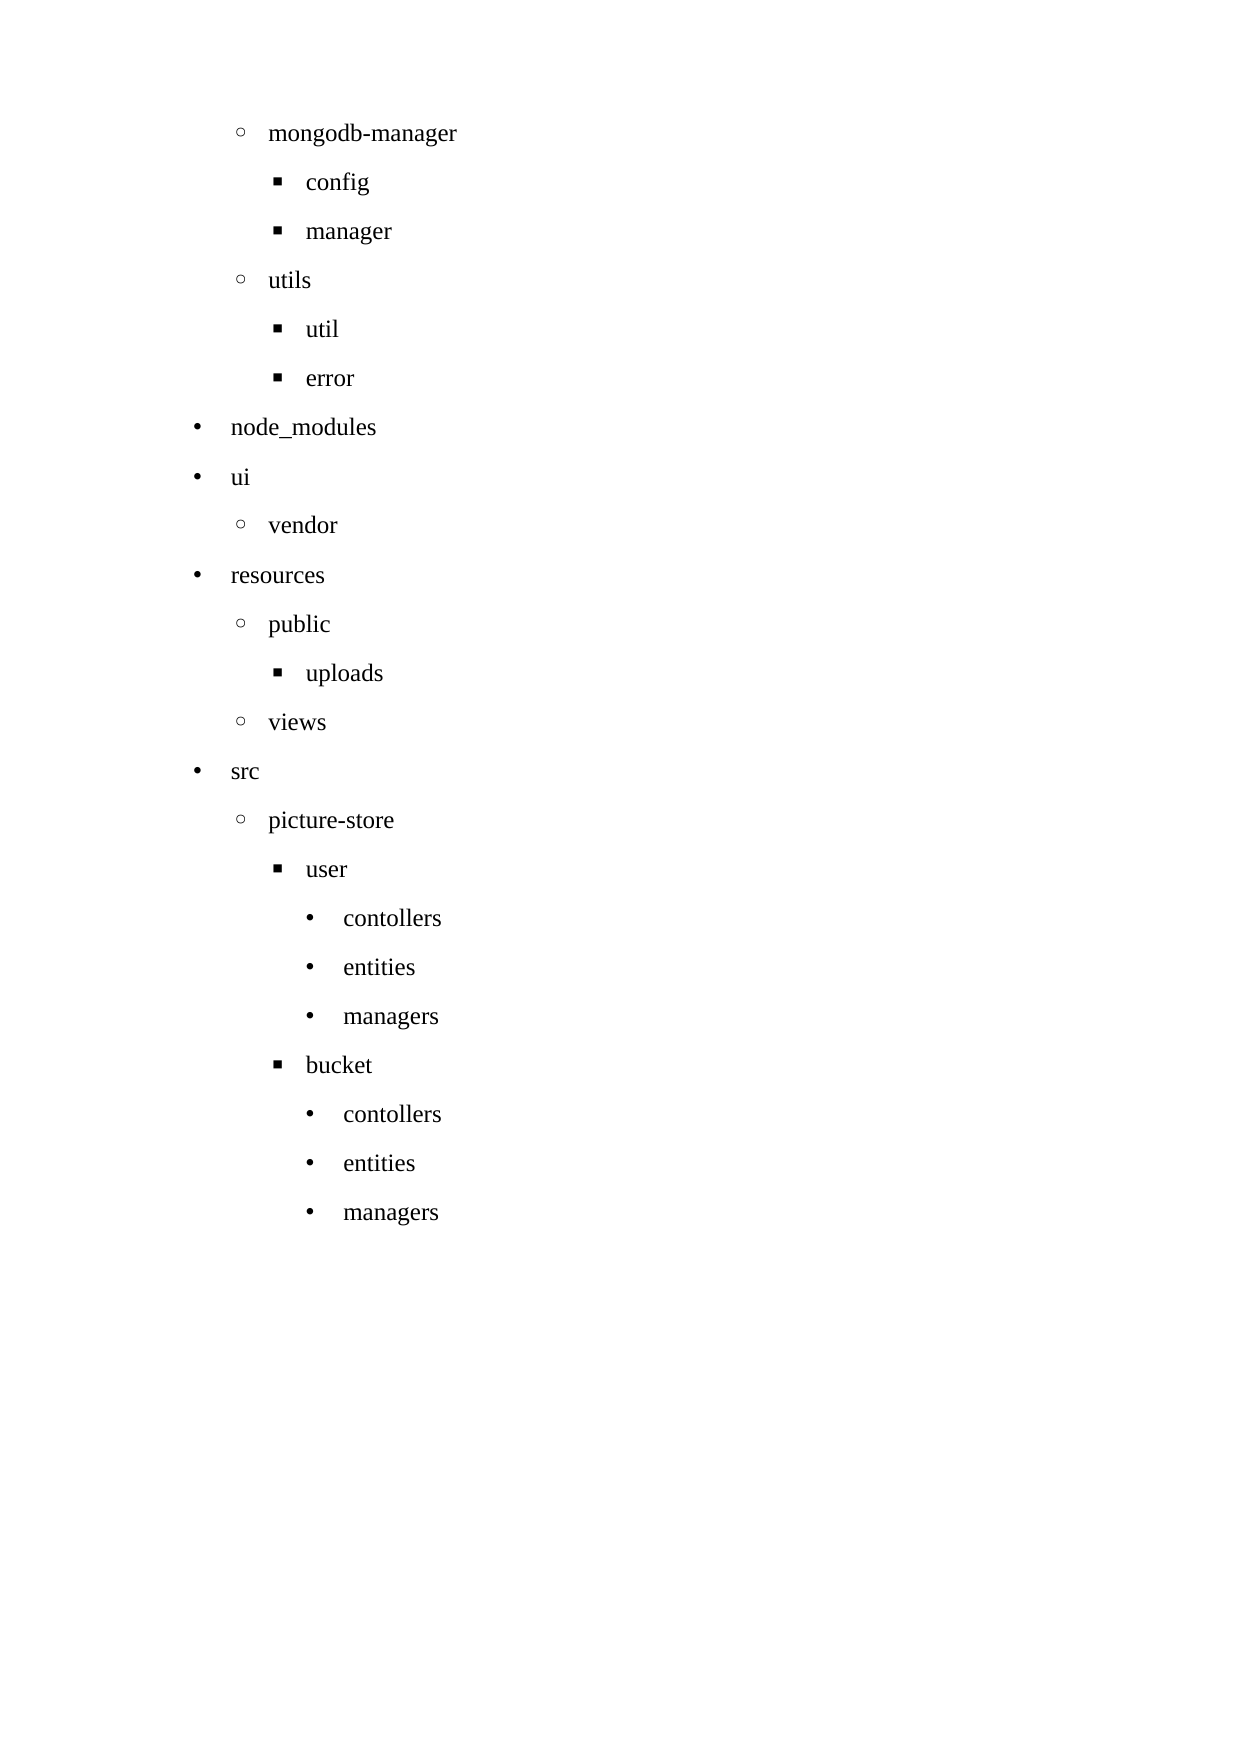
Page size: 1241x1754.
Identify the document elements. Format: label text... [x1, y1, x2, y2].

list managers [306, 1001, 1122, 1030]
list uploads [268, 658, 1122, 687]
list user [268, 854, 1122, 883]
list src [193, 756, 1122, 785]
list utils [231, 265, 1122, 294]
list config [268, 167, 1122, 196]
list mongodb-manager [231, 118, 1122, 147]
list contollers [306, 903, 1122, 932]
list vendor [231, 511, 1122, 539]
list contollers [306, 1099, 1122, 1128]
list bucket [268, 1050, 1122, 1079]
list entities [306, 952, 1122, 981]
list views [231, 707, 1122, 736]
list resources [193, 560, 1122, 588]
list error [268, 363, 1122, 392]
list manager [268, 216, 1122, 245]
list ui [193, 462, 1122, 490]
list public [231, 609, 1122, 637]
list managers [306, 1197, 1122, 1226]
list node_modules [193, 412, 1122, 441]
list picture-store [231, 805, 1122, 834]
list util [268, 314, 1122, 343]
list entities [306, 1148, 1122, 1177]
